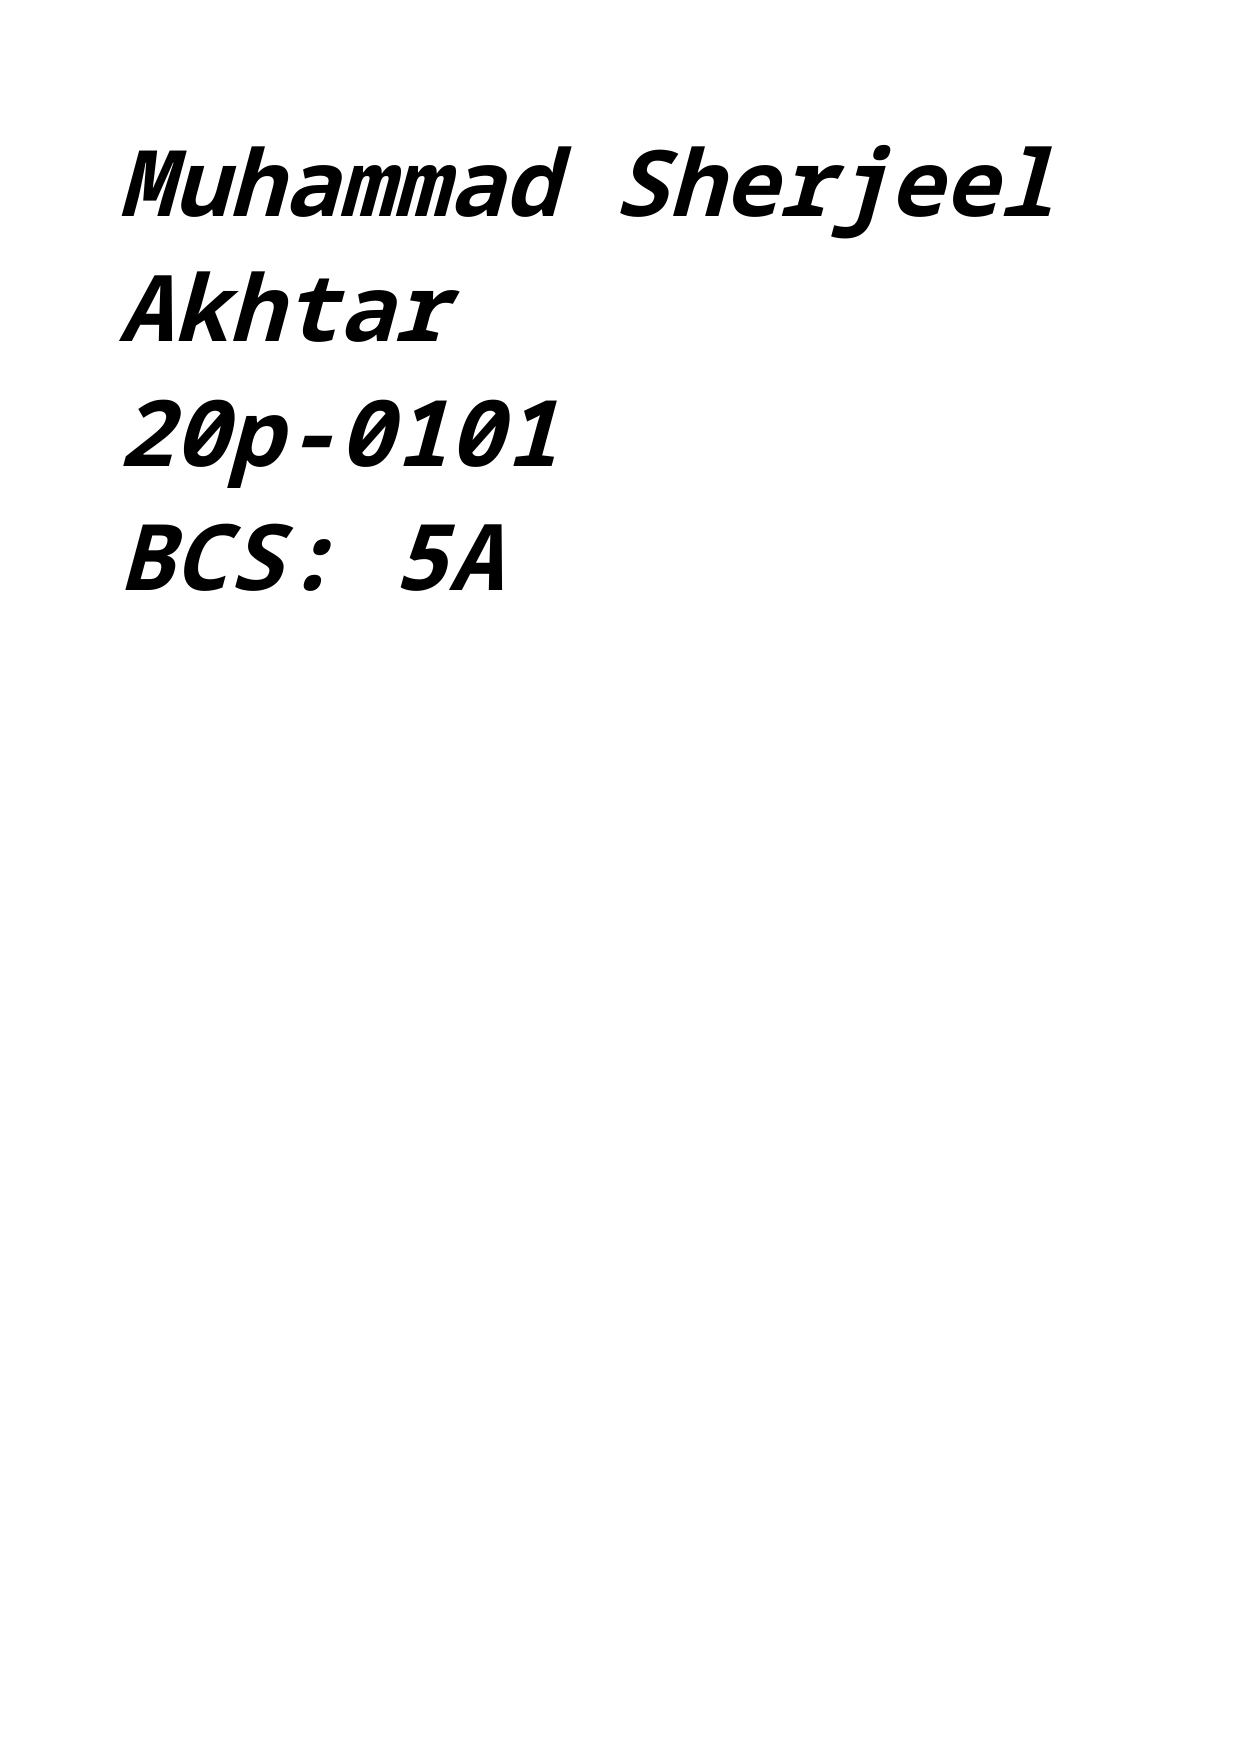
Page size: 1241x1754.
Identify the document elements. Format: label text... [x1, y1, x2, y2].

text BCS: 5A [118, 493, 1122, 618]
text Muhammad Sherjeel Akhtar [118, 118, 1122, 368]
text 20p-0101 [118, 368, 1122, 493]
